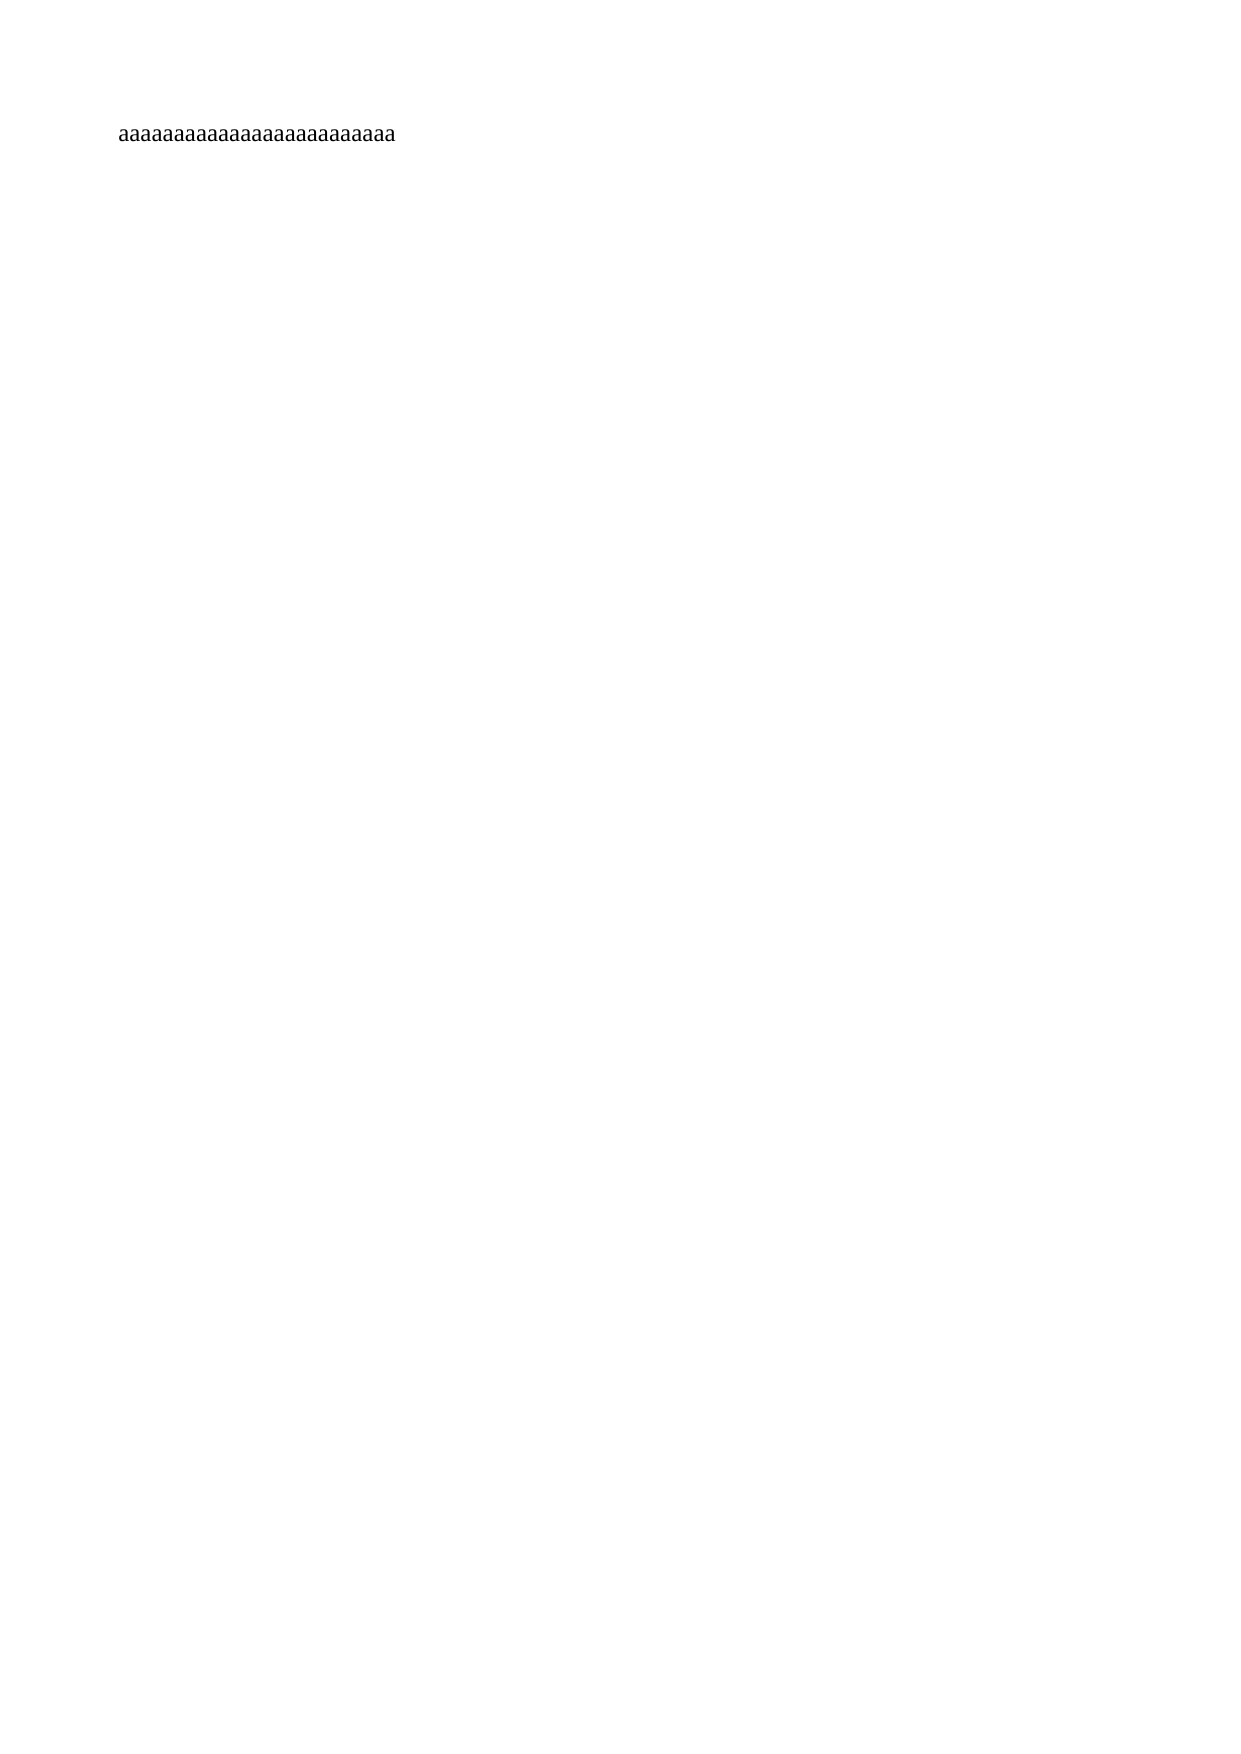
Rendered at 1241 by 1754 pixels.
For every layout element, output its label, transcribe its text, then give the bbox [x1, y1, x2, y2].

text aaaaaaaaaaaaaaaaaaaaaaaaa [118, 118, 1122, 147]
